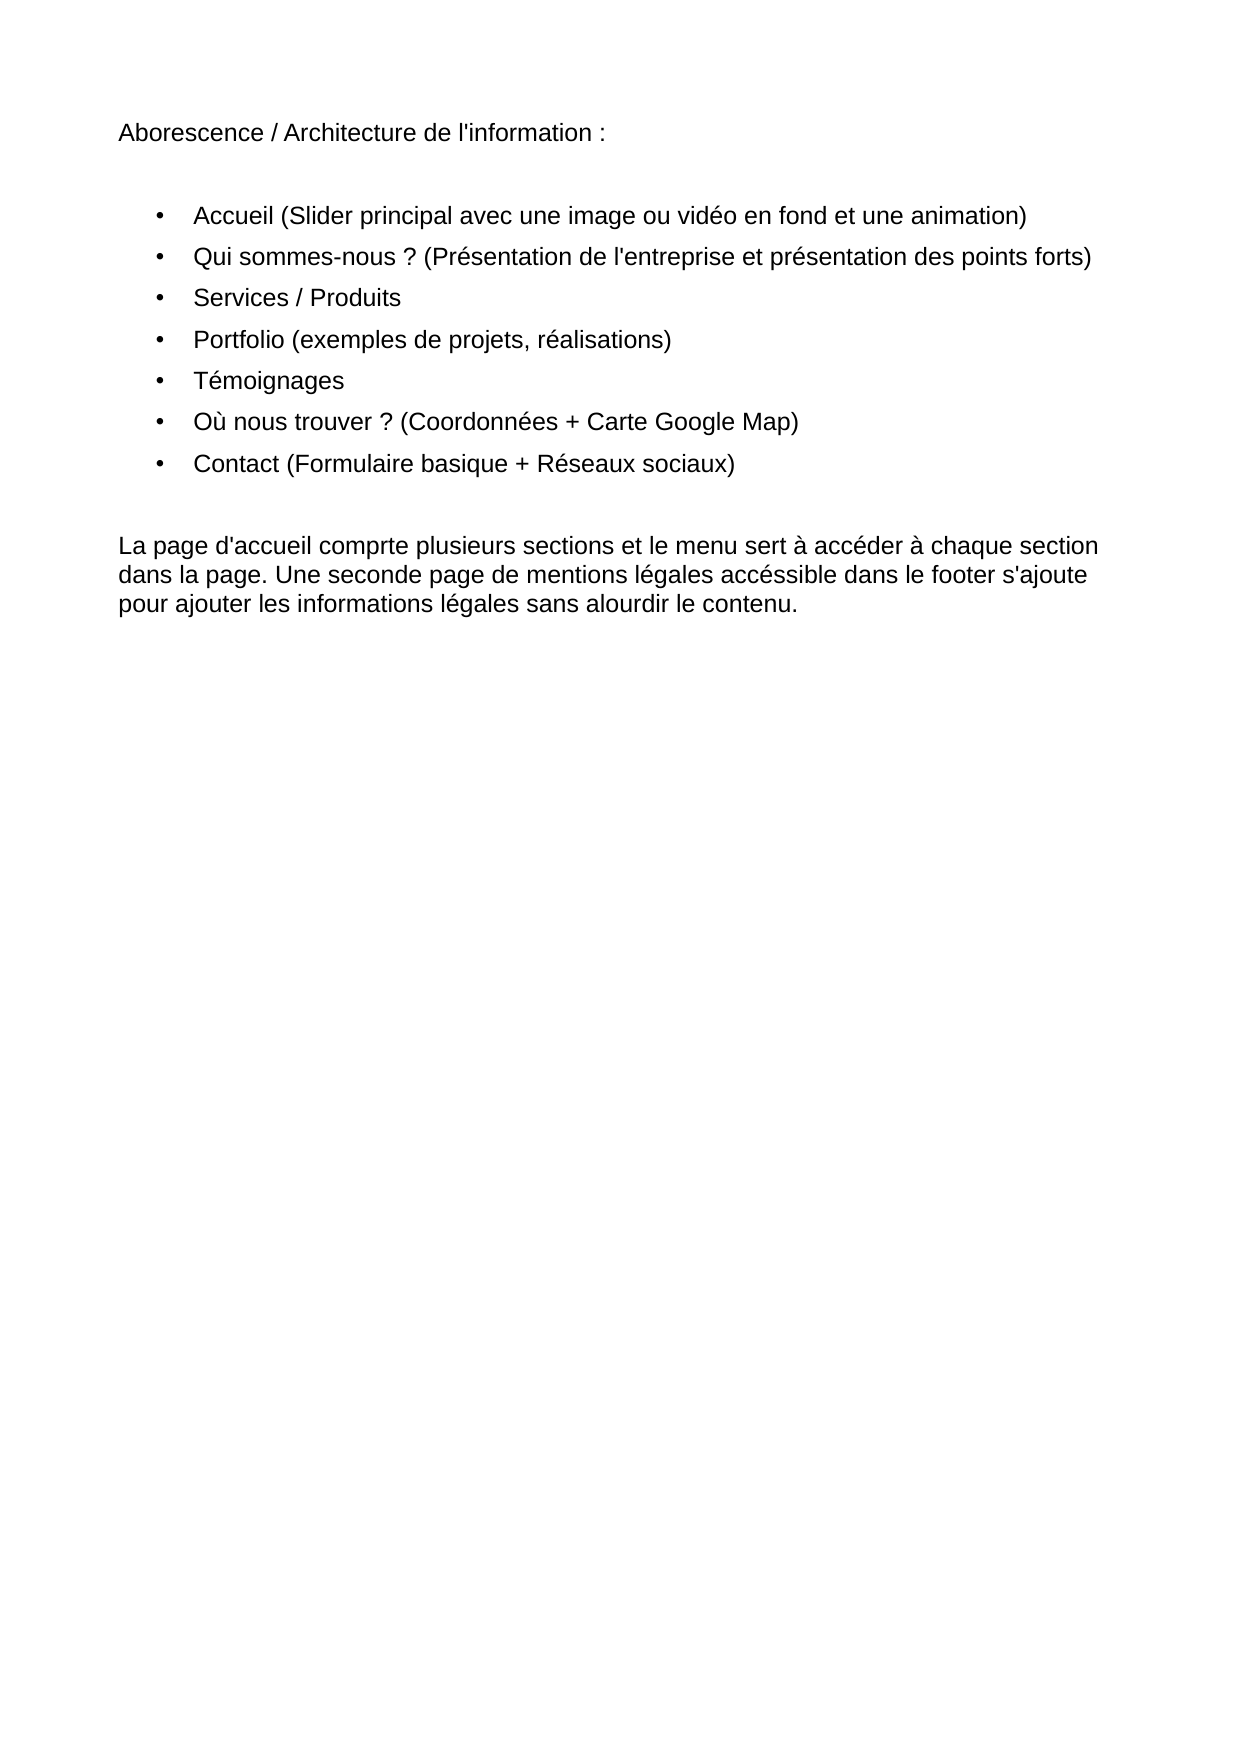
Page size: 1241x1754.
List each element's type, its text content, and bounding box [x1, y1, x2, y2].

list Services / Produits [156, 283, 1122, 312]
text La page d'accueil comprte plusieurs sections et le menu sert à accéder à chaque section dans la page. Une seconde page de mentions légales accéssible dans le footer s'ajoute pour ajouter les informations légales sans alourdir le contenu. [118, 531, 1122, 618]
list Portfolio (exemples de projets, réalisations) [156, 325, 1122, 353]
list Qui sommes-nous ? (Présentation de l'entreprise et présentation des points forts) [156, 242, 1122, 271]
list Où nous trouver ? (Coordonnées + Carte Google Map) [156, 407, 1122, 436]
list Accueil (Slider principal avec une image ou vidéo en fond et une animation) [156, 201, 1122, 229]
text Aborescence / Architecture de l'information : [118, 118, 1122, 147]
list Témoignages [156, 366, 1122, 395]
list Contact (Formulaire basique + Réseaux sociaux) [156, 449, 1122, 478]
